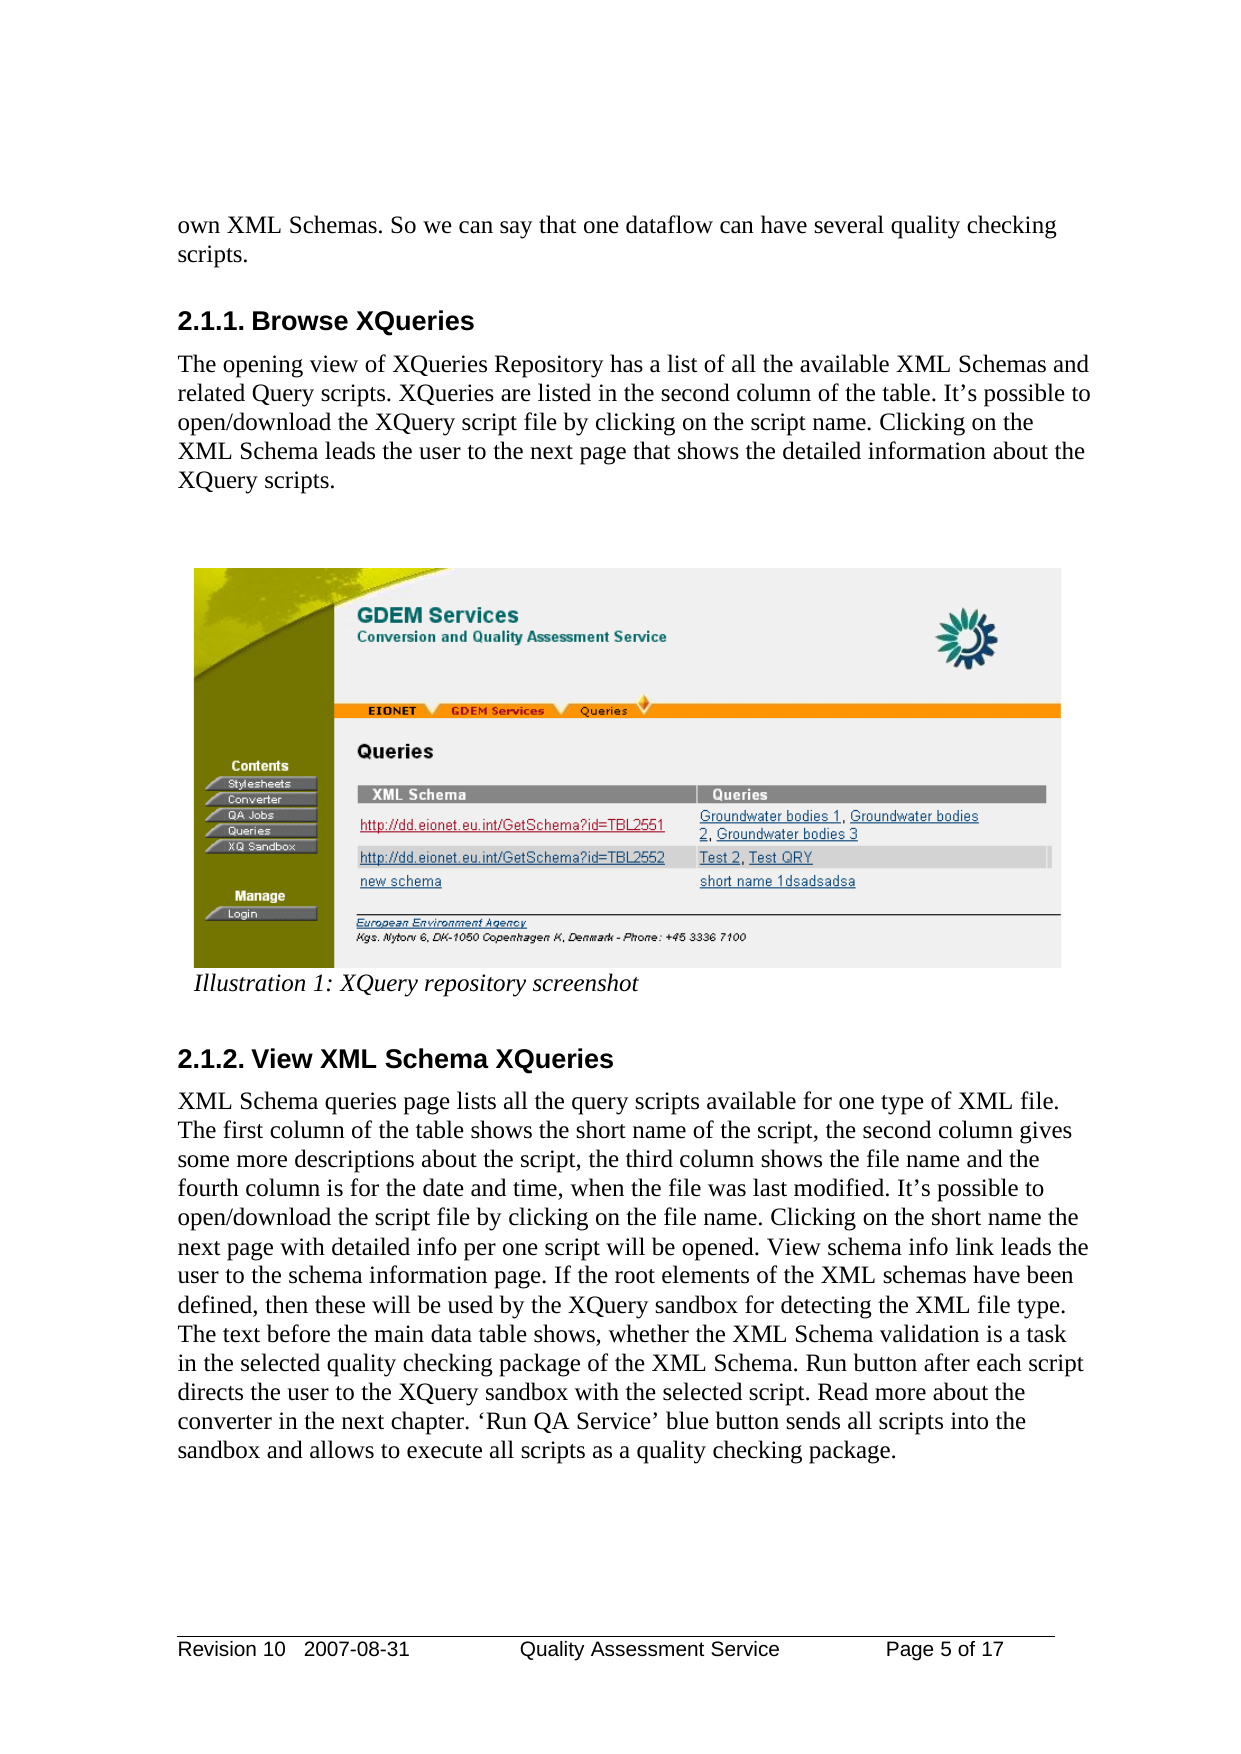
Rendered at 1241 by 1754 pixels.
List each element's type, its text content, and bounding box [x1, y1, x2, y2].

text XML Schema queries page lists all the query scripts available for one type of XML file. The first column of the table shows the short name of the script, the second column gives some more descriptions about the script, the third column shows the file name and the fourth column is for the date and time, when the file was last modified. It’s possible to open/download the script file by clicking on the file name. Clicking on the short name the next page with detailed info per one script will be opened. View schema info link leads the user to the schema information page. If the root elements of the XML schemas have been defined, then these will be used by the XQuery sandbox for detecting the XML file type. The text before the main data table shows, whether the XML Schema validation is a task in the selected quality checking package of the XML Schema. Run button after each script directs the user to the XQuery sandbox with the selected script. Read more about the converter in the next chapter. ‘Run QA Service’ blue button sends all scripts into the sandbox and allows to execute all scripts as a quality checking package. [177, 1086, 1092, 1464]
text own XML Schemas. So we can say that one dataflow can have several quality checking scripts. [177, 210, 1092, 268]
subtitle Browse XQueries [177, 305, 1092, 336]
text The opening view of XQueries Repository has a list of all the available XML Schemas and related Query scripts. XQueries are listed in the second column of the table. It’s possible to open/download the XQuery script file by clicking on the script name. Clicking on the XML Schema leads the user to the next page that shows the detailed information about the XQuery scripts. [177, 349, 1092, 494]
subtitle View XML Schema XQueries [177, 1042, 1092, 1073]
text Illustration 1: XQuery repository screenshot [194, 968, 1061, 997]
